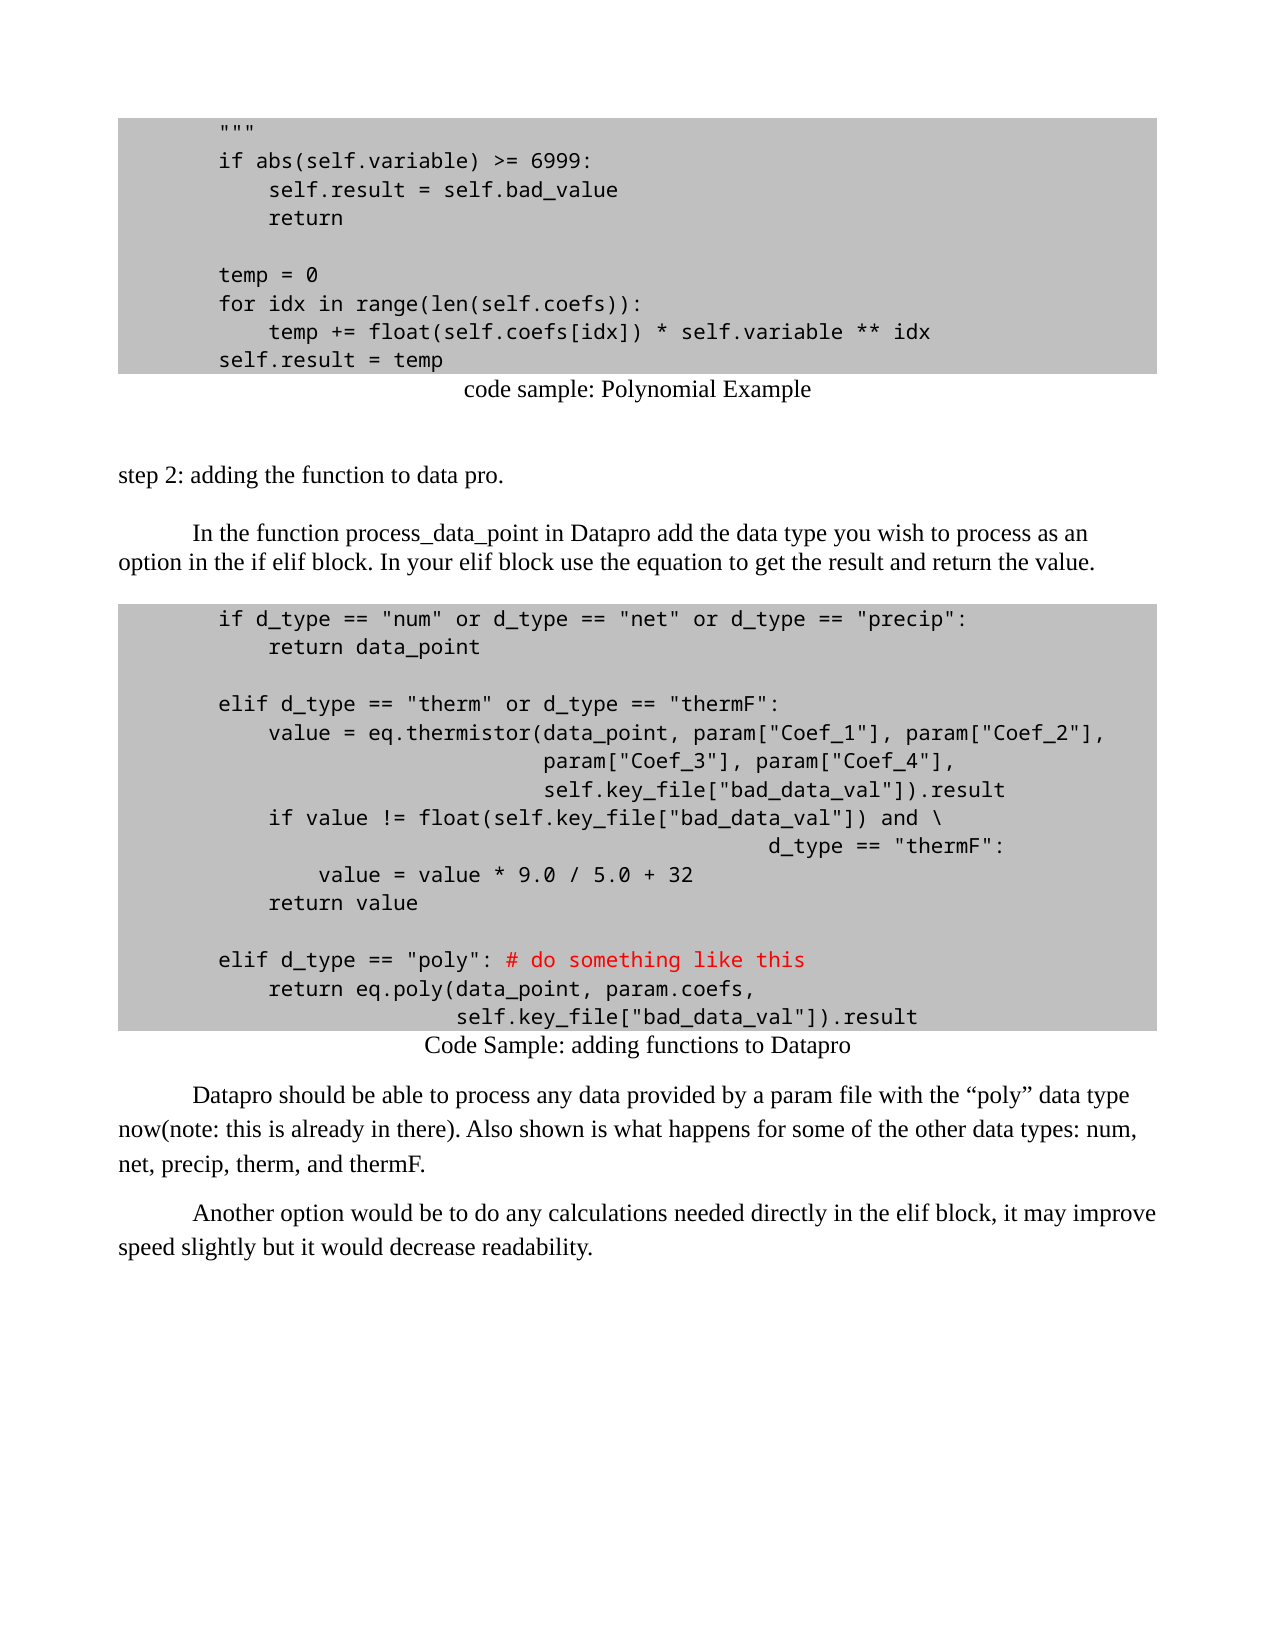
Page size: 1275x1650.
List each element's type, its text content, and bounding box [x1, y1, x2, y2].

text temp = 0 [118, 260, 1157, 289]
text code sample: Polynomial Example [118, 374, 1157, 403]
text return data_point [118, 632, 1157, 661]
text return value [118, 888, 1157, 917]
text if d_type == "num" or d_type == "net" or d_type == "precip": [118, 604, 1157, 632]
text value = eq.thermistor(data_point, param["Coef_1"], param["Coef_2"], [118, 718, 1157, 746]
text """ [118, 118, 1157, 147]
text temp += float(self.coefs[idx]) * self.variable ** idx [118, 317, 1157, 346]
text elif d_type == "therm" or d_type == "thermF": [118, 689, 1157, 718]
text In the function process_data_point in Datapro add the data type you wish to process as an option in the if elif block. In your elif block use the equation to get the result and return the value. [118, 518, 1157, 575]
text value = value * 9.0 / 5.0 + 32 [118, 860, 1157, 888]
text Datapro should be able to process any data provided by a param file with the “poly” data type now(note: this is already in there). Also shown is what happens for some of the other data types: num, net, precip, therm, and thermF. [118, 1080, 1157, 1177]
text self.result = self.bad_value [118, 175, 1157, 203]
text Another option would be to do any calculations needed directly in the elif block, it may improve speed slightly but it would decrease readability. [118, 1198, 1157, 1261]
text elif d_type == "poly": # do something like this [118, 945, 1157, 974]
text param["Coef_3"], param["Coef_4"], [118, 746, 1157, 775]
text if abs(self.variable) >= 6999: [118, 147, 1157, 175]
text return [118, 203, 1157, 232]
text self.result = temp [118, 346, 1157, 374]
text return eq.poly(data_point, param.coefs, [118, 974, 1157, 1002]
text self.key_file["bad_data_val"]).result [118, 775, 1157, 803]
text for idx in range(len(self.coefs)): [118, 289, 1157, 317]
text d_type == "thermF": [118, 832, 1157, 860]
text step 2: adding the function to data pro. [118, 460, 1157, 489]
text Code Sample: adding functions to Datapro [118, 1031, 1157, 1059]
text if value != float(self.key_file["bad_data_val"]) and \ [118, 803, 1157, 832]
text self.key_file["bad_data_val"]).result [118, 1002, 1157, 1031]
